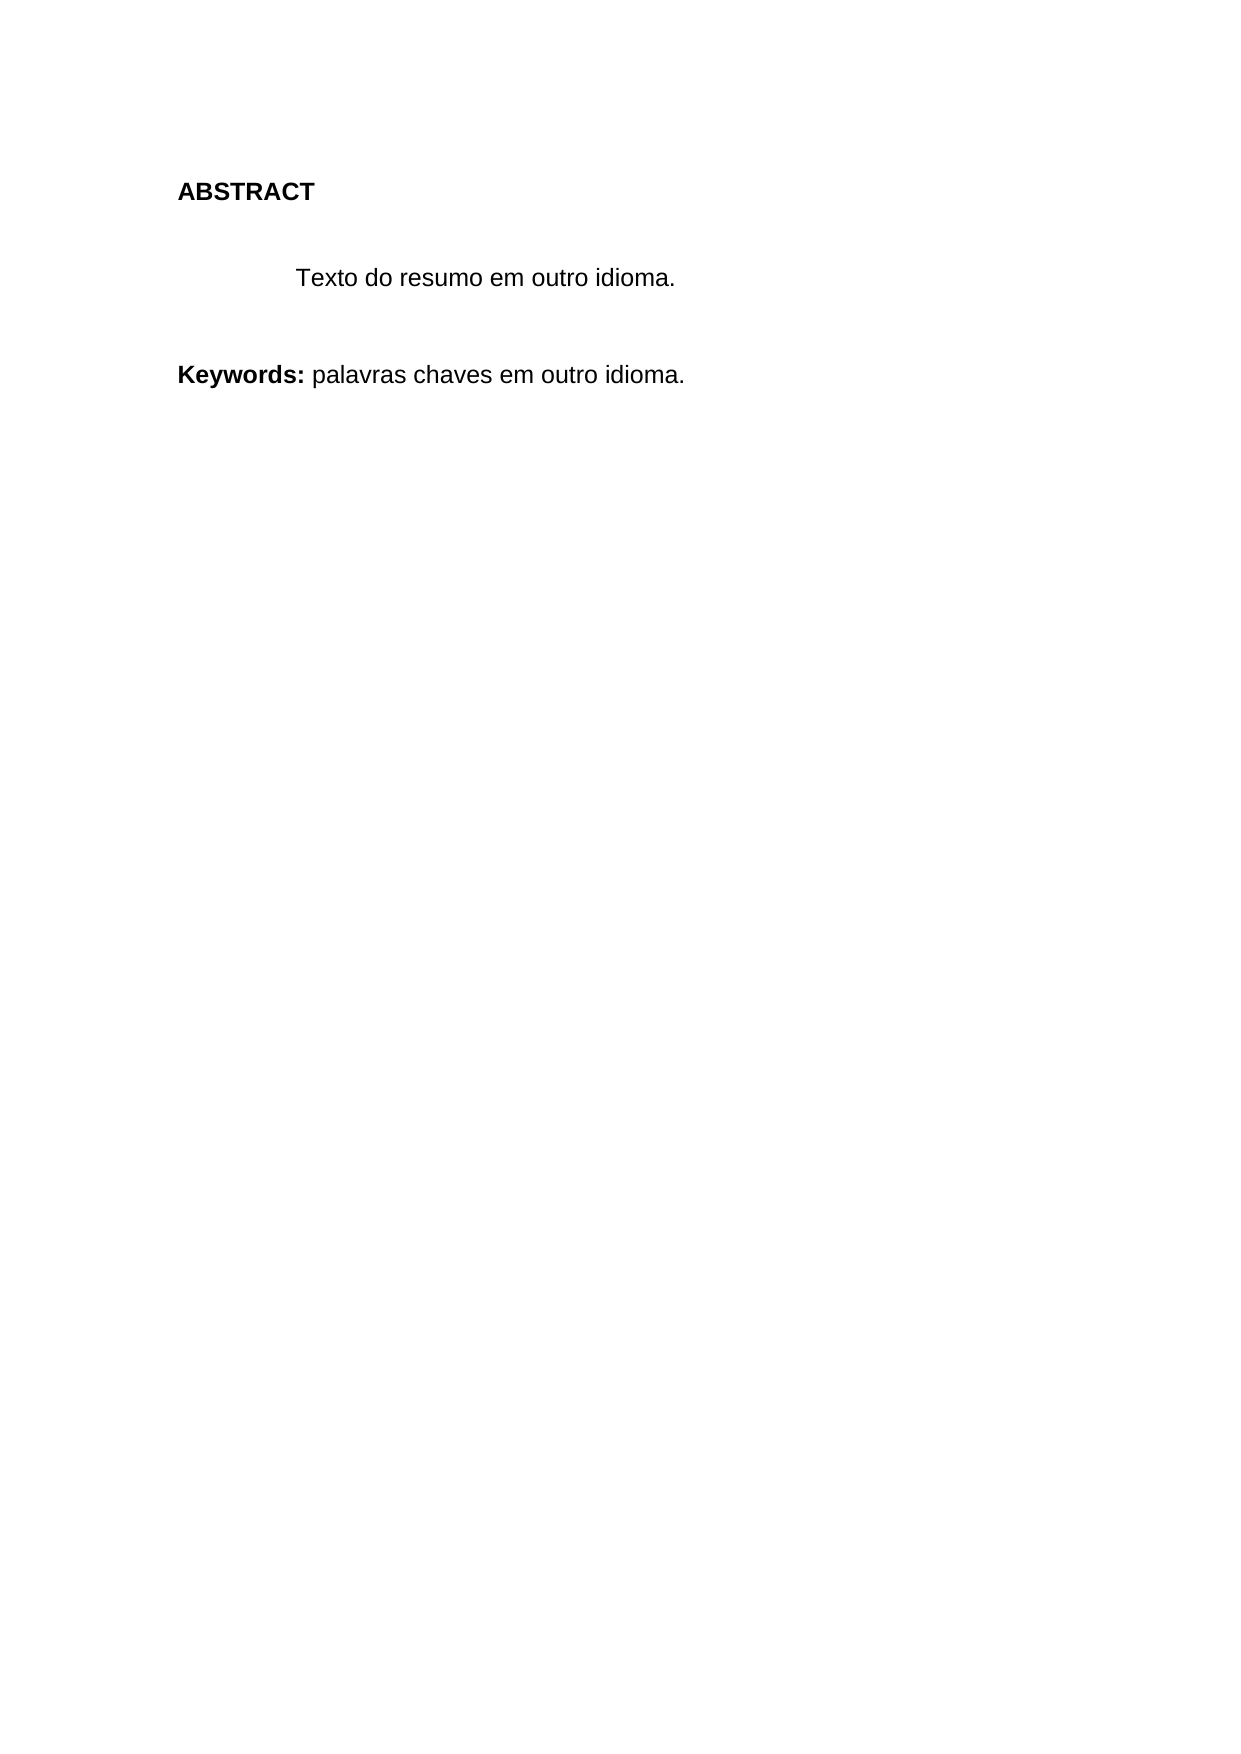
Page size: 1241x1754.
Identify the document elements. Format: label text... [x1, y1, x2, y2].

text Keywords: palavras chaves em outro idioma. [177, 360, 1122, 389]
text ABSTRACT [177, 177, 1122, 206]
text Texto do resumo em outro idioma. [177, 263, 1122, 292]
